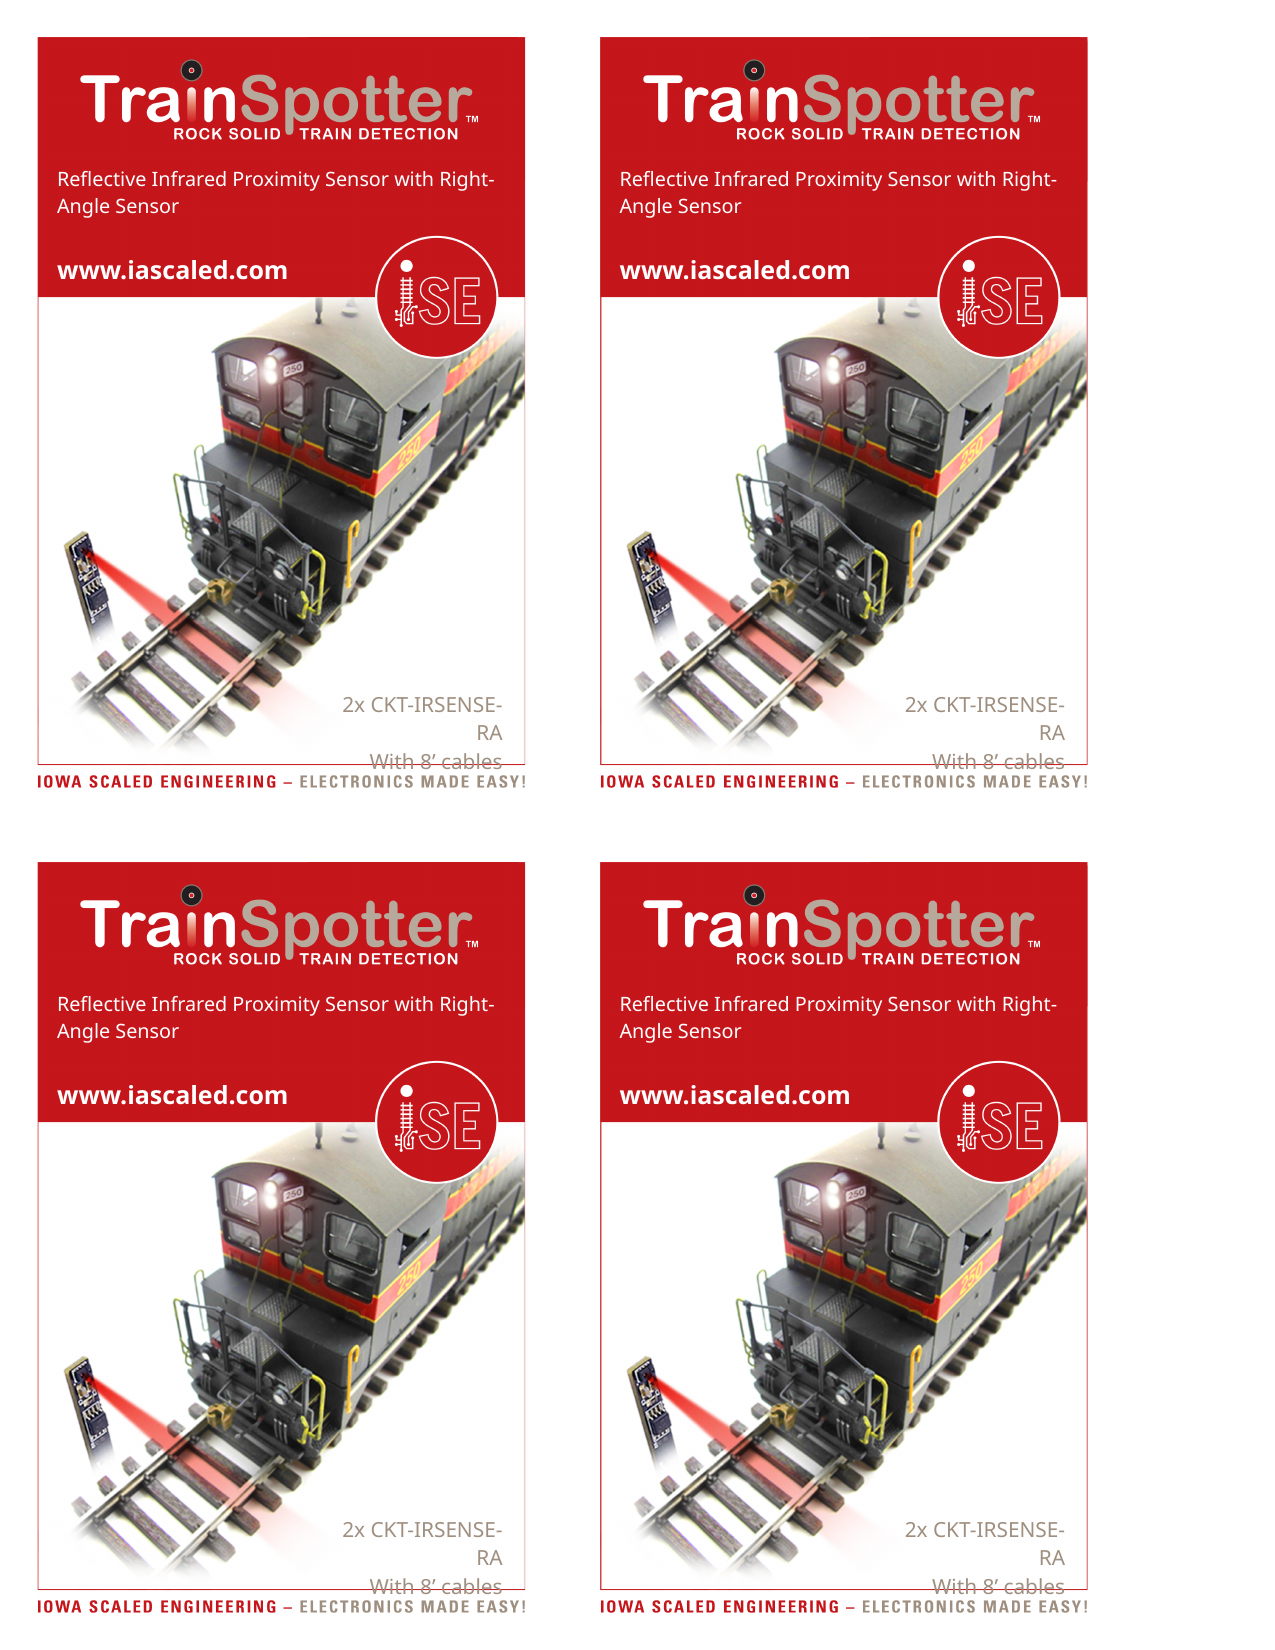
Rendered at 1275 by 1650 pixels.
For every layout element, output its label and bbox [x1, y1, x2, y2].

picture [600, 862, 1088, 1613]
picture [600, 37, 1088, 788]
picture [37, 37, 525, 788]
picture [37, 862, 525, 1613]
